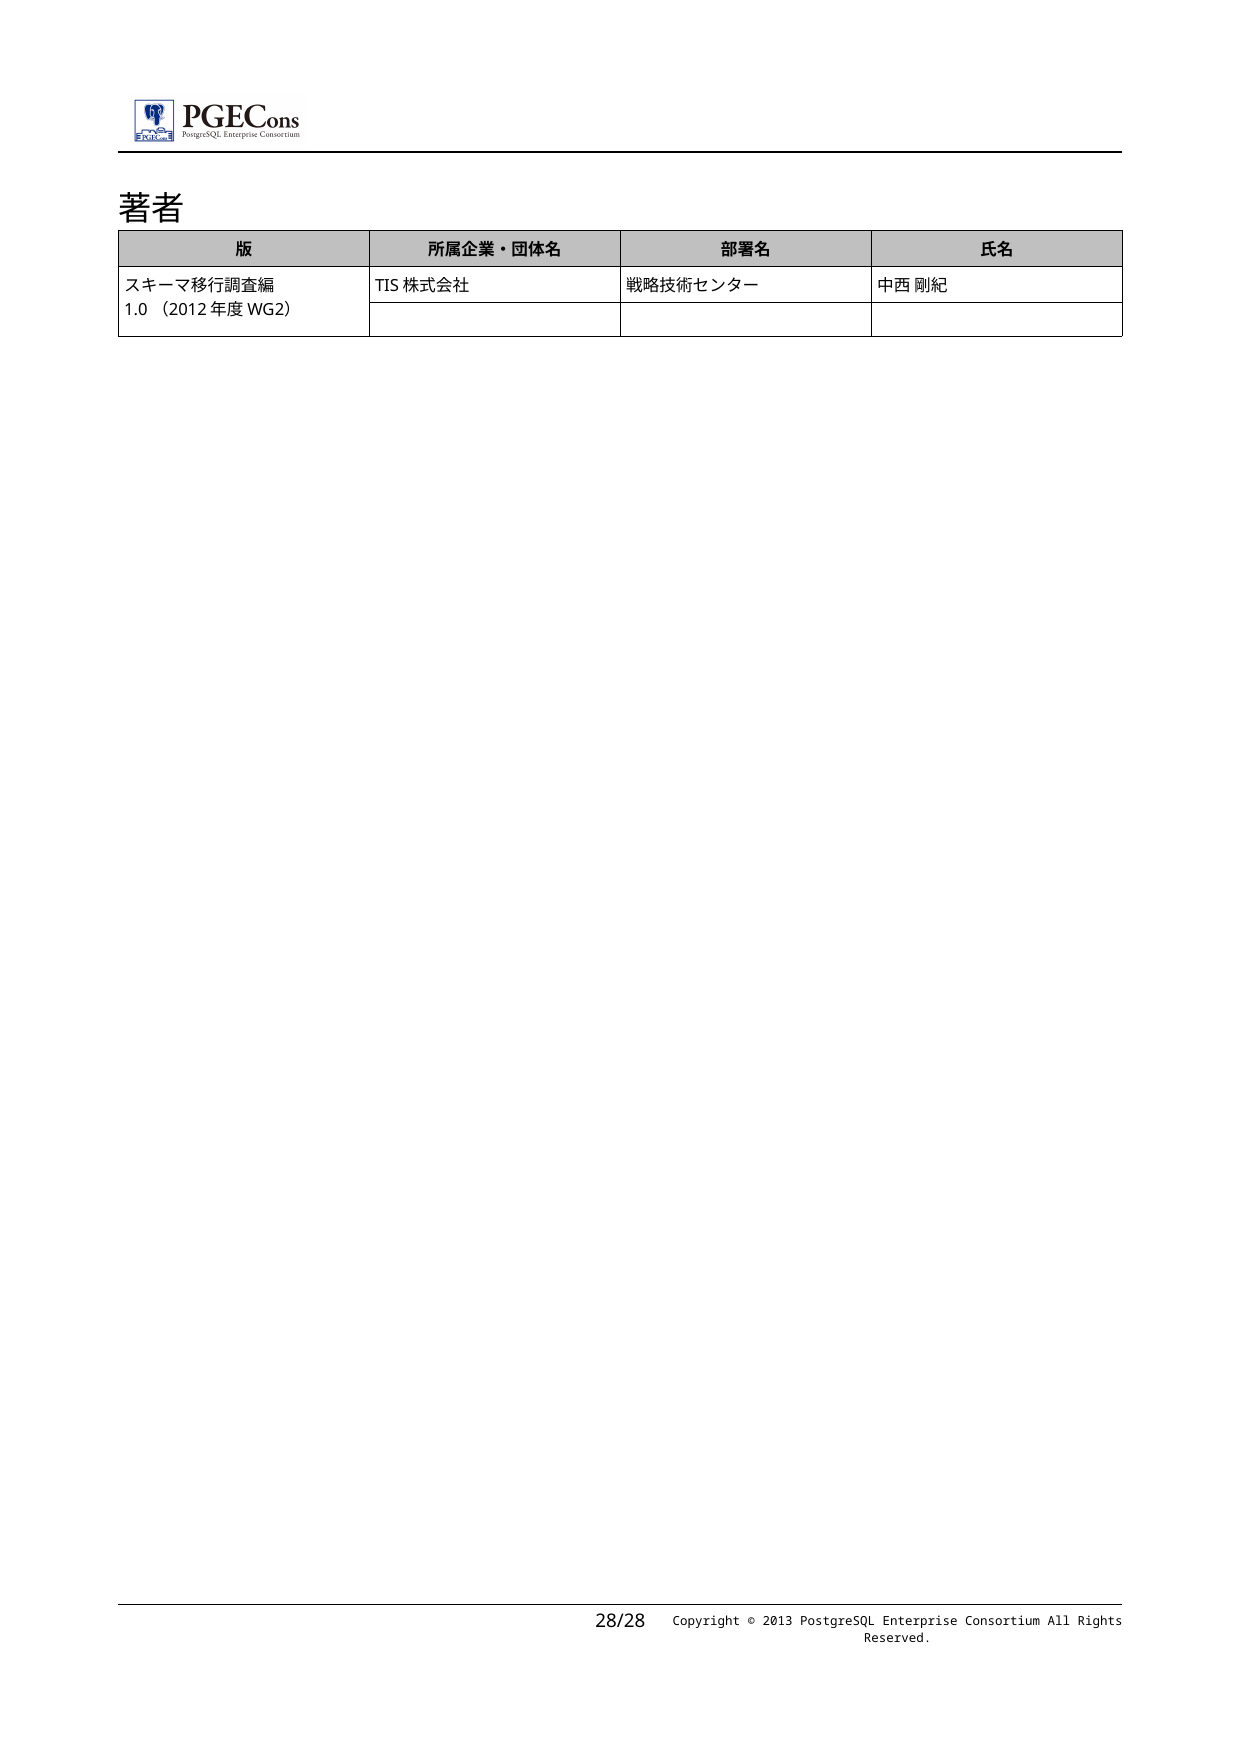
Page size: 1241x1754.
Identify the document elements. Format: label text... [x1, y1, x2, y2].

table_cell [621, 303, 871, 336]
table_cell 戦略技術センター [621, 267, 871, 302]
text 著者 [118, 182, 1122, 230]
table_cell [872, 303, 1122, 336]
table_header 所属企業・団体名 [370, 231, 620, 266]
picture [128, 94, 306, 147]
table_header 版 [119, 231, 369, 266]
table_cell 中西 剛紀 [872, 267, 1122, 302]
table_cell TIS株式会社 [370, 267, 620, 302]
table_header 氏名 [872, 231, 1122, 266]
table_cell スキーマ移行調査編 1.0 （2012年度 WG2） [119, 267, 369, 336]
table_cell [370, 303, 620, 336]
table_header 部署名 [621, 231, 871, 266]
